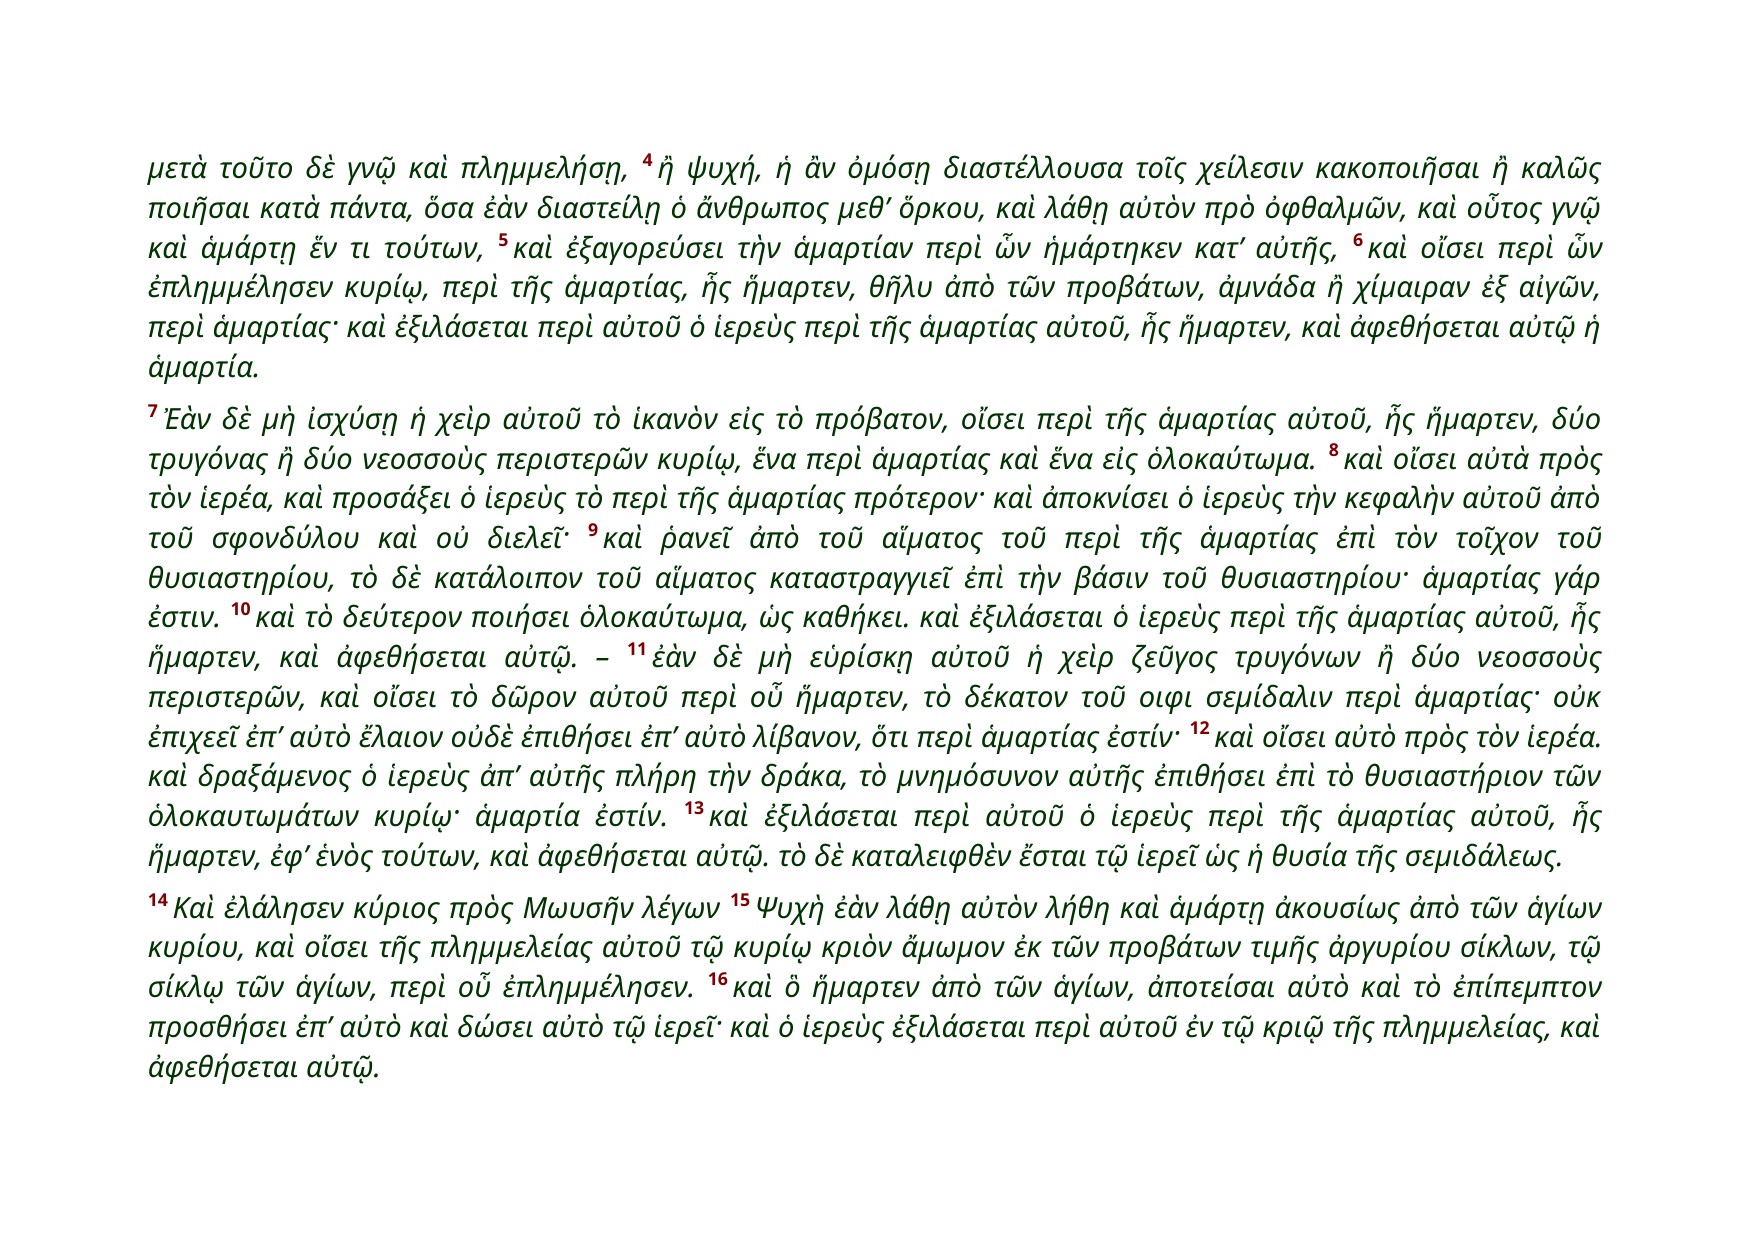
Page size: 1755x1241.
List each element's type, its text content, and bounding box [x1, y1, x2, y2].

text μετὰ τοῦτο δὲ γνῷ καὶ πλημμελήσῃ, 4 ἢ ψυχή, ἡ ἂν ὀμόσῃ διαστέλλουσα τοῖς χείλεσιν κακοποιῆσαι ἢ καλῶς ποιῆσαι κατὰ πάντα, ὅσα ἐὰν διαστείλῃ ὁ ἄνθρωπος μεθ’ ὅρκου, καὶ λάθῃ αὐτὸν πρὸ ὀφθαλμῶν, καὶ οὗτος γνῷ καὶ ἁμάρτῃ ἕν τι τούτων, 5 καὶ ἐξαγορεύσει τὴν ἁμαρτίαν περὶ ὧν ἡμάρτηκεν κατ’ αὐτῆς, 6 καὶ οἴσει περὶ ὧν ἐπλημμέλησεν κυρίῳ, περὶ τῆς ἁμαρτίας, ἧς ἥμαρτεν, θῆλυ ἀπὸ τῶν προβάτων, ἀμνάδα ἢ χίμαιραν ἐξ αἰγῶν, περὶ ἁμαρτίας· καὶ ἐξιλάσεται περὶ αὐτοῦ ὁ ἱερεὺς περὶ τῆς ἁμαρτίας αὐτοῦ, ἧς ἥμαρτεν, καὶ ἀφεθήσεται αὐτῷ ἡ ἁμαρτία. [148, 148, 1606, 386]
text 14 Καὶ ἐλάλησεν κύριος πρὸς Μωυσῆν λέγων 15 Ψυχὴ ἐὰν λάθῃ αὐτὸν λήθη καὶ ἁμάρτῃ ἀκουσίως ἀπὸ τῶν ἁγίων κυρίου, καὶ οἴσει τῆς πλημμελείας αὐτοῦ τῷ κυρίῳ κριὸν ἄμωμον ἐκ τῶν προβάτων τιμῆς ἀργυρίου σίκλων, τῷ σίκλῳ τῶν ἁγίων, περὶ οὗ ἐπλημμέλησεν. 16 καὶ ὃ ἥμαρτεν ἀπὸ τῶν ἁγίων, ἀποτείσαι αὐτὸ καὶ τὸ ἐπίπεμπτον προσθήσει ἐπ’ αὐτὸ καὶ δώσει αὐτὸ τῷ ἱερεῖ· καὶ ὁ ἱερεὺς ἐξιλάσεται περὶ αὐτοῦ ἐν τῷ κριῷ τῆς πλημμελείας, καὶ ἀφεθήσεται αὐτῷ. [148, 887, 1606, 1086]
text 7 Ἐὰν δὲ μὴ ἰσχύσῃ ἡ χεὶρ αὐτοῦ τὸ ἱκανὸν εἰς τὸ πρόβατον, οἴσει περὶ τῆς ἁμαρτίας αὐτοῦ, ἧς ἥμαρτεν, δύο τρυγόνας ἢ δύο νεοσσοὺς περιστερῶν κυρίῳ, ἕνα περὶ ἁμαρτίας καὶ ἕνα εἰς ὁλοκαύτωμα. 8 καὶ οἴσει αὐτὰ πρὸς τὸν ἱερέα, καὶ προσάξει ὁ ἱερεὺς τὸ περὶ τῆς ἁμαρτίας πρότερον· καὶ ἀποκνίσει ὁ ἱερεὺς τὴν κεφαλὴν αὐτοῦ ἀπὸ τοῦ σφονδύλου καὶ οὐ διελεῖ· 9 καὶ ῥανεῖ ἀπὸ τοῦ αἵματος τοῦ περὶ τῆς ἁμαρτίας ἐπὶ τὸν τοῖχον τοῦ θυσιαστηρίου, τὸ δὲ κατάλοιπον τοῦ αἵματος καταστραγγιεῖ ἐπὶ τὴν βάσιν τοῦ θυσιαστηρίου· ἁμαρτίας γάρ ἐστιν. 10 καὶ τὸ δεύτερον ποιήσει ὁλοκαύτωμα, ὡς καθήκει. καὶ ἐξιλάσεται ὁ ἱερεὺς περὶ τῆς ἁμαρτίας αὐτοῦ, ἧς ἥμαρτεν, καὶ ἀφεθήσεται αὐτῷ. – 11 ἐὰν δὲ μὴ εὑρίσκῃ αὐτοῦ ἡ χεὶρ ζεῦγος τρυγόνων ἢ δύο νεοσσοὺς περιστερῶν, καὶ οἴσει τὸ δῶρον αὐτοῦ περὶ οὗ ἥμαρτεν, τὸ δέκατον τοῦ οιφι σεμίδαλιν περὶ ἁμαρτίας· οὐκ ἐπιχεεῖ ἐπ’ αὐτὸ ἔλαιον οὐδὲ ἐπιθήσει ἐπ’ αὐτὸ λίβανον, ὅτι περὶ ἁμαρτίας ἐστίν· 12 καὶ οἴσει αὐτὸ πρὸς τὸν ἱερέα. καὶ δραξάμενος ὁ ἱερεὺς ἀπ’ αὐτῆς πλήρη τὴν δράκα, τὸ μνημόσυνον αὐτῆς ἐπιθήσει ἐπὶ τὸ θυσιαστήριον τῶν ὁλοκαυτωμάτων κυρίῳ· ἁμαρτία ἐστίν. 13 καὶ ἐξιλάσεται περὶ αὐτοῦ ὁ ἱερεὺς περὶ τῆς ἁμαρτίας αὐτοῦ, ἧς ἥμαρτεν, ἐφ’ ἑνὸς τούτων, καὶ ἀφεθήσεται αὐτῷ. τὸ δὲ καταλειφθὲν ἔσται τῷ ἱερεῖ ὡς ἡ θυσία τῆς σεμιδάλεως. [148, 398, 1606, 874]
